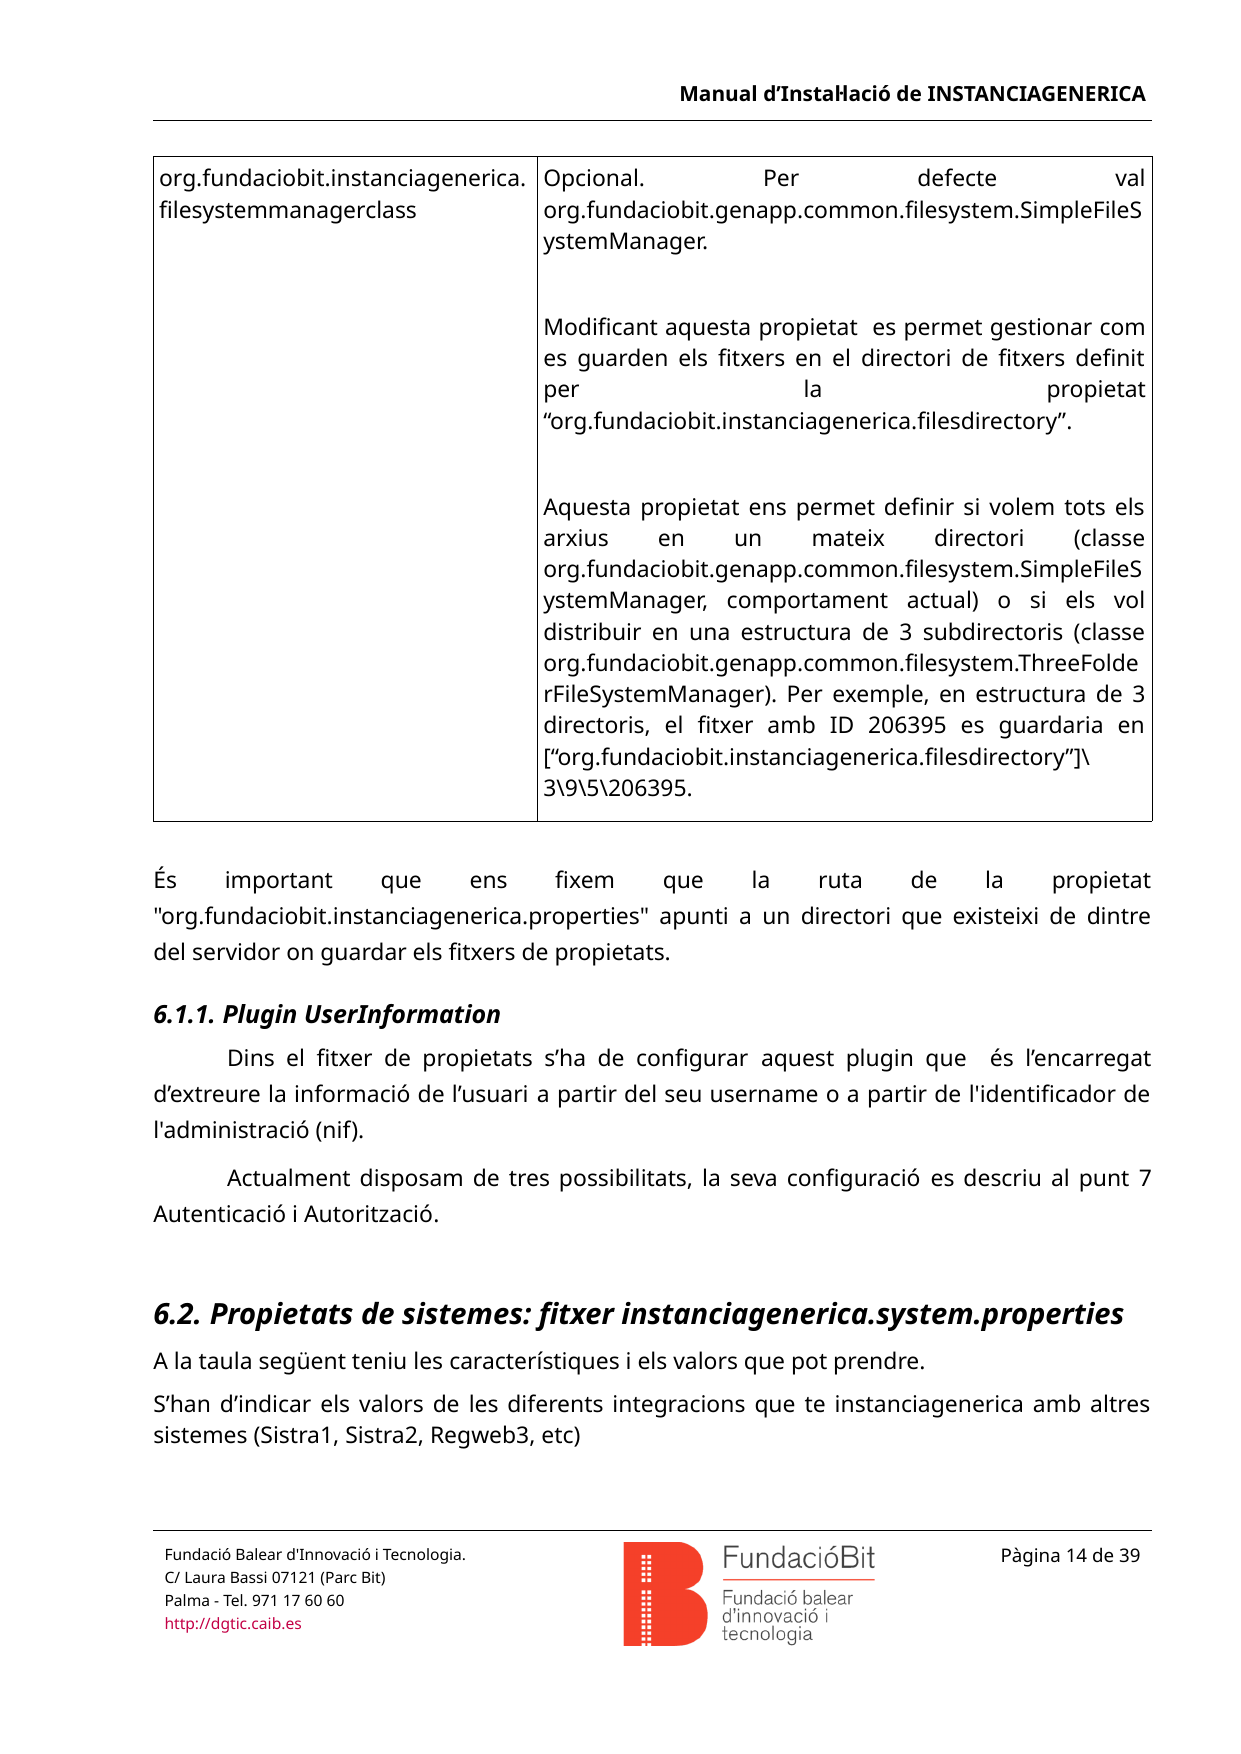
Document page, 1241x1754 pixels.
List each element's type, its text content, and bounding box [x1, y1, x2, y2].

text A la taula següent teniu les característiques i els valors que pot prendre. [153, 1345, 1152, 1376]
text Dins el fitxer de propietats s’ha de configurar aquest plugin que és l’encarregat d’extreure la informació de l’usuari a partir del seu username o a partir de l'identificador de l'administració (nif). [153, 1042, 1152, 1146]
subtitle Propietats de sistemes: fitxer instanciagenerica.system.properties [153, 1293, 1152, 1333]
subtitle Plugin UserInformation [153, 997, 1152, 1031]
text És important que ens fixem que la ruta de la propietat "org.fundaciobit.instanciagenerica.properties" apunti a un directori que existeixi de dintre del servidor on guardar els fitxers de propietats. [153, 864, 1152, 967]
picture [623, 1542, 875, 1646]
text S’han d’indicar els valors de les diferents integracions que te instanciagenerica amb altres sistemes (Sistra1, Sistra2, Regweb3, etc) [153, 1388, 1152, 1450]
table_cell Opcional. Per defecte val org.fundaciobit.genapp.common.filesystem.SimpleFileSystemManager. Modificant aquesta propietat es permet gestionar com es guarden els fitxers en el directori de fitxers definit per la propietat “org.fundaciobit.instanciagenerica.filesdirectory”. Aquesta propietat ens permet definir si volem tots els arxius en un mateix directori (classe org.fundaciobit.genapp.common.filesystem.SimpleFileSystemManager, comportament actual) o si els vol distribuir en una estructura de 3 subdirectoris (classe org.fundaciobit.genapp.common.filesystem.ThreeFolderFileSystemManager). Per exemple, en estructura de 3 directoris, el fitxer amb ID 206395 es guardaria en [“org.fundaciobit.instanciagenerica.filesdirectory”]\3\9\5\206395. [538, 157, 1152, 821]
text Actualment disposam de tres possibilitats, la seva configuració es descriu al punt 7. Autenticació i Autorització. [153, 1162, 1152, 1229]
table_cell org.fundaciobit.instanciagenerica.filesystemmanagerclass [154, 157, 537, 821]
